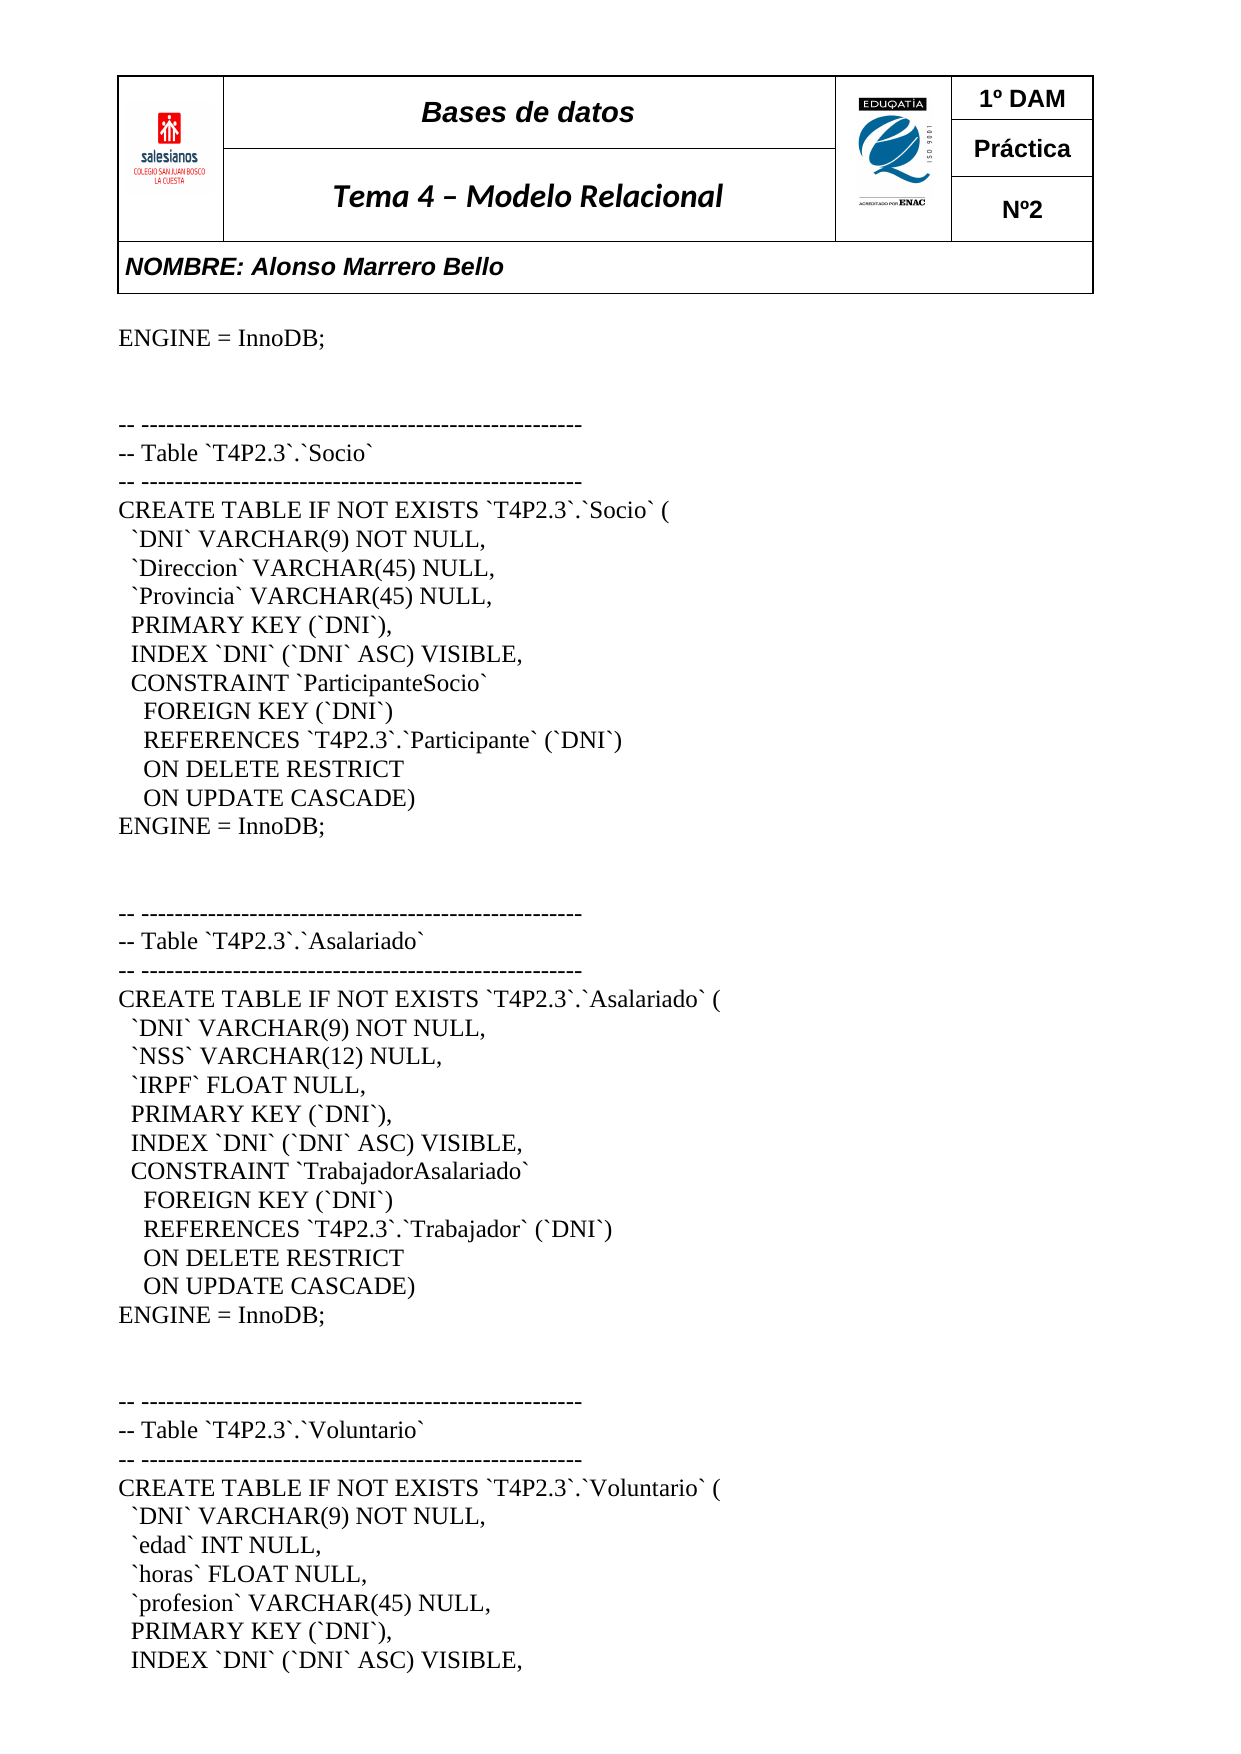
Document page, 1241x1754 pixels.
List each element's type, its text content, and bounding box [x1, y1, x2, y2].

picture [857, 97, 933, 206]
picture [126, 101, 215, 196]
text ENGINE = InnoDB; -- ----------------------------------------------------- -- Table `T4P2.3`.`Socio` -- ----------------------------------------------------- CREATE TABLE IF NOT EXISTS `T4P2.3`.`Socio` ( `DNI` VARCHAR(9) NOT NULL, `Direccion` VARCHAR(45) NULL, `Provincia` VARCHAR(45) NULL, PRIMARY KEY (`DNI`), INDEX `DNI` (`DNI` ASC) VISIBLE, CONSTRAINT `ParticipanteSocio` FOREIGN KEY (`DNI`) REFERENCES `T4P2.3`.`Participante` (`DNI`) ON DELETE RESTRICT ON UPDATE CASCADE) ENGINE = InnoDB; -- ----------------------------------------------------- -- Table `T4P2.3`.`Asalariado` -- ----------------------------------------------------- CREATE TABLE IF NOT EXISTS `T4P2.3`.`Asalariado` ( `DNI` VARCHAR(9) NOT NULL, `NSS` VARCHAR(12) NULL, `IRPF` FLOAT NULL, PRIMARY KEY (`DNI`), INDEX `DNI` (`DNI` ASC) VISIBLE, CONSTRAINT `TrabajadorAsalariado` FOREIGN KEY (`DNI`) REFERENCES `T4P2.3`.`Trabajador` (`DNI`) ON DELETE RESTRICT ON UPDATE CASCADE) ENGINE = InnoDB; -- ----------------------------------------------------- -- Table `T4P2.3`.`Voluntario` -- ----------------------------------------------------- CREATE TABLE IF NOT EXISTS `T4P2.3`.`Voluntario` ( `DNI` VARCHAR(9) NOT NULL, `edad` INT NULL, `horas` FLOAT NULL, `profesion` VARCHAR(45) NULL, PRIMARY KEY (`DNI`), INDEX `DNI` (`DNI` ASC) VISIBLE, [118, 323, 1093, 1674]
